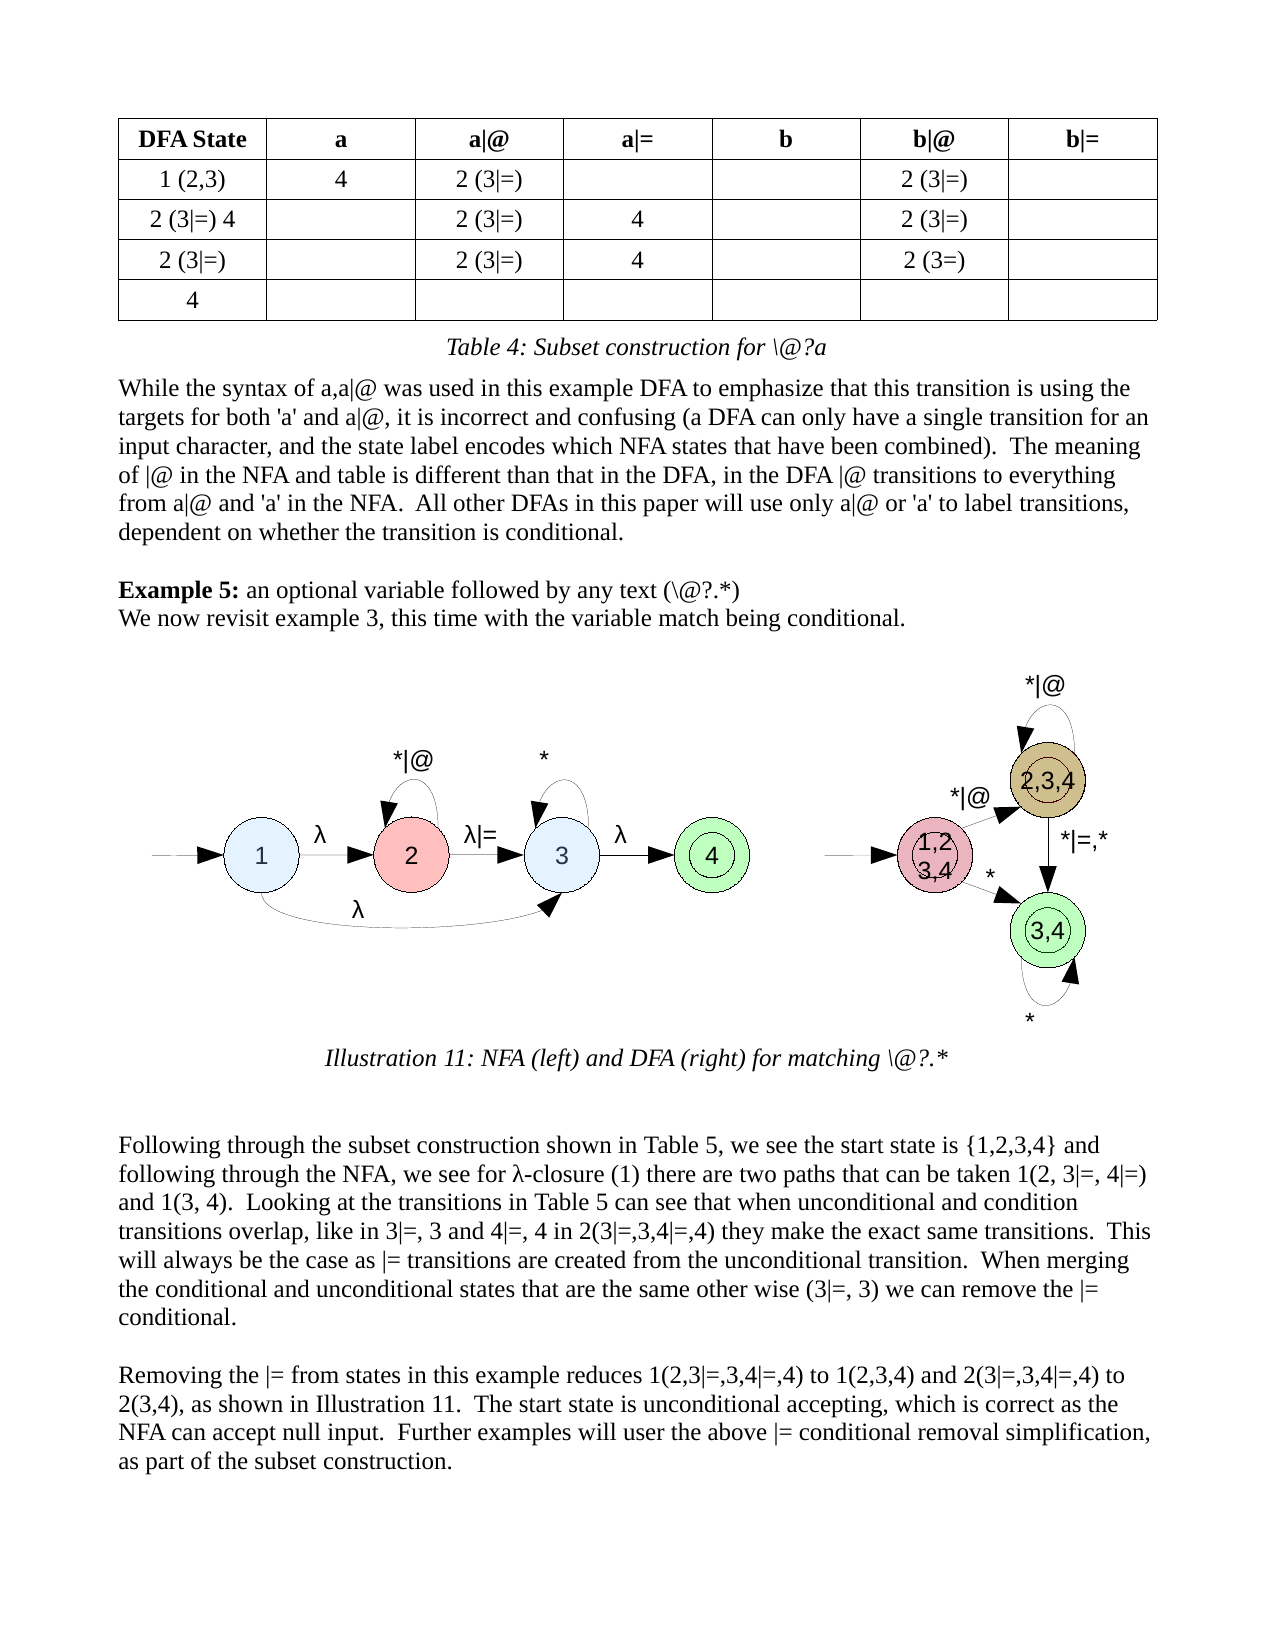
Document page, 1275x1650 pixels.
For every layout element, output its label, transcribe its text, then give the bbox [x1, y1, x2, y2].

table_header a|@ [416, 119, 563, 158]
table_cell 2 (3|=) 4 [119, 200, 266, 239]
table_header DFA State [119, 119, 266, 158]
table_cell [267, 200, 415, 239]
table_header b|@ [861, 119, 1008, 158]
text We now revisit example 3, this time with the variable match being conditional. [118, 603, 1157, 632]
table_cell 4 [267, 160, 415, 199]
table_cell 2 (3|=) [861, 160, 1008, 199]
table_cell [713, 200, 860, 239]
table_cell [713, 160, 860, 199]
table_cell 4 [564, 200, 712, 239]
table_cell 2 (3|=) [119, 240, 266, 279]
table_cell [1009, 200, 1157, 239]
table_cell 4 [564, 240, 712, 279]
table_cell [1009, 240, 1157, 279]
text Following through the subset construction shown in Table 5, we see the start state is {1,2,3,4} and following through the NFA, we see for λ-closure (1) there are two paths that can be taken 1(2, 3|=, 4|=) and 1(3, 4). Looking at the transitions in Table 5 can see that when unconditional and condition transitions overlap, like in 3|=, 3 and 4|=, 4 in 2(3|=,3,4|=,4) they make the exact same transitions. This will always be the case as |= transitions are created from the unconditional transition. When merging the conditional and unconditional states that are the same other wise (3|=, 3) we can remove the |= conditional. [118, 1130, 1157, 1331]
table_cell [861, 280, 1008, 320]
table_header a|= [564, 119, 712, 158]
table_cell [713, 280, 860, 320]
table_cell 2 (3=) [861, 240, 1008, 279]
table_cell 1 (2,3) [119, 160, 266, 199]
table_cell [564, 160, 712, 199]
text Example 5: an optional variable followed by any text (\@?.*) [118, 575, 1157, 603]
table_cell [267, 240, 415, 279]
table_header b|= [1009, 119, 1157, 158]
table_cell 2 (3|=) [861, 200, 1008, 239]
table_cell 4 [119, 280, 266, 320]
table_cell [416, 280, 563, 320]
text Table 4: Subset construction for \@?a [118, 332, 1157, 361]
table_cell [1009, 160, 1157, 199]
text Illustration 11: NFA (left) and DFA (right) for matching \@?.* [152, 675, 1123, 1072]
table_cell 2 (3|=) [416, 160, 563, 199]
table_cell [267, 280, 415, 320]
table_cell [713, 240, 860, 279]
table_cell [564, 280, 712, 320]
table_header a [267, 119, 415, 158]
table_cell [1009, 280, 1157, 320]
text While the syntax of a,a|@ was used in this example DFA to emphasize that this transition is using the targets for both 'a' and a|@, it is incorrect and confusing (a DFA can only have a single transition for an input character, and the state label encodes which NFA states that have been combined). The meaning of |@ in the NFA and table is different than that in the DFA, in the DFA |@ transitions to everything from a|@ and 'a' in the NFA. All other DFAs in this paper will use only a|@ or 'a' to label transitions, dependent on whether the transition is conditional. [118, 373, 1157, 546]
table_cell 2 (3|=) [416, 200, 563, 239]
table_cell [898, 817, 972, 892]
text Removing the |= from states in this example reduces 1(2,3|=,3,4|=,4) to 1(2,3,4) and 2(3|=,3,4|=,4) to 2(3,4), as shown in Illustration 11. The start state is unconditional accepting, which is correct as the NFA can accept null input. Further examples will user the above |= conditional removal simplification, as part of the subset construction. [118, 1360, 1157, 1475]
table_header b [713, 119, 860, 158]
table_cell 2 (3|=) [416, 240, 563, 279]
